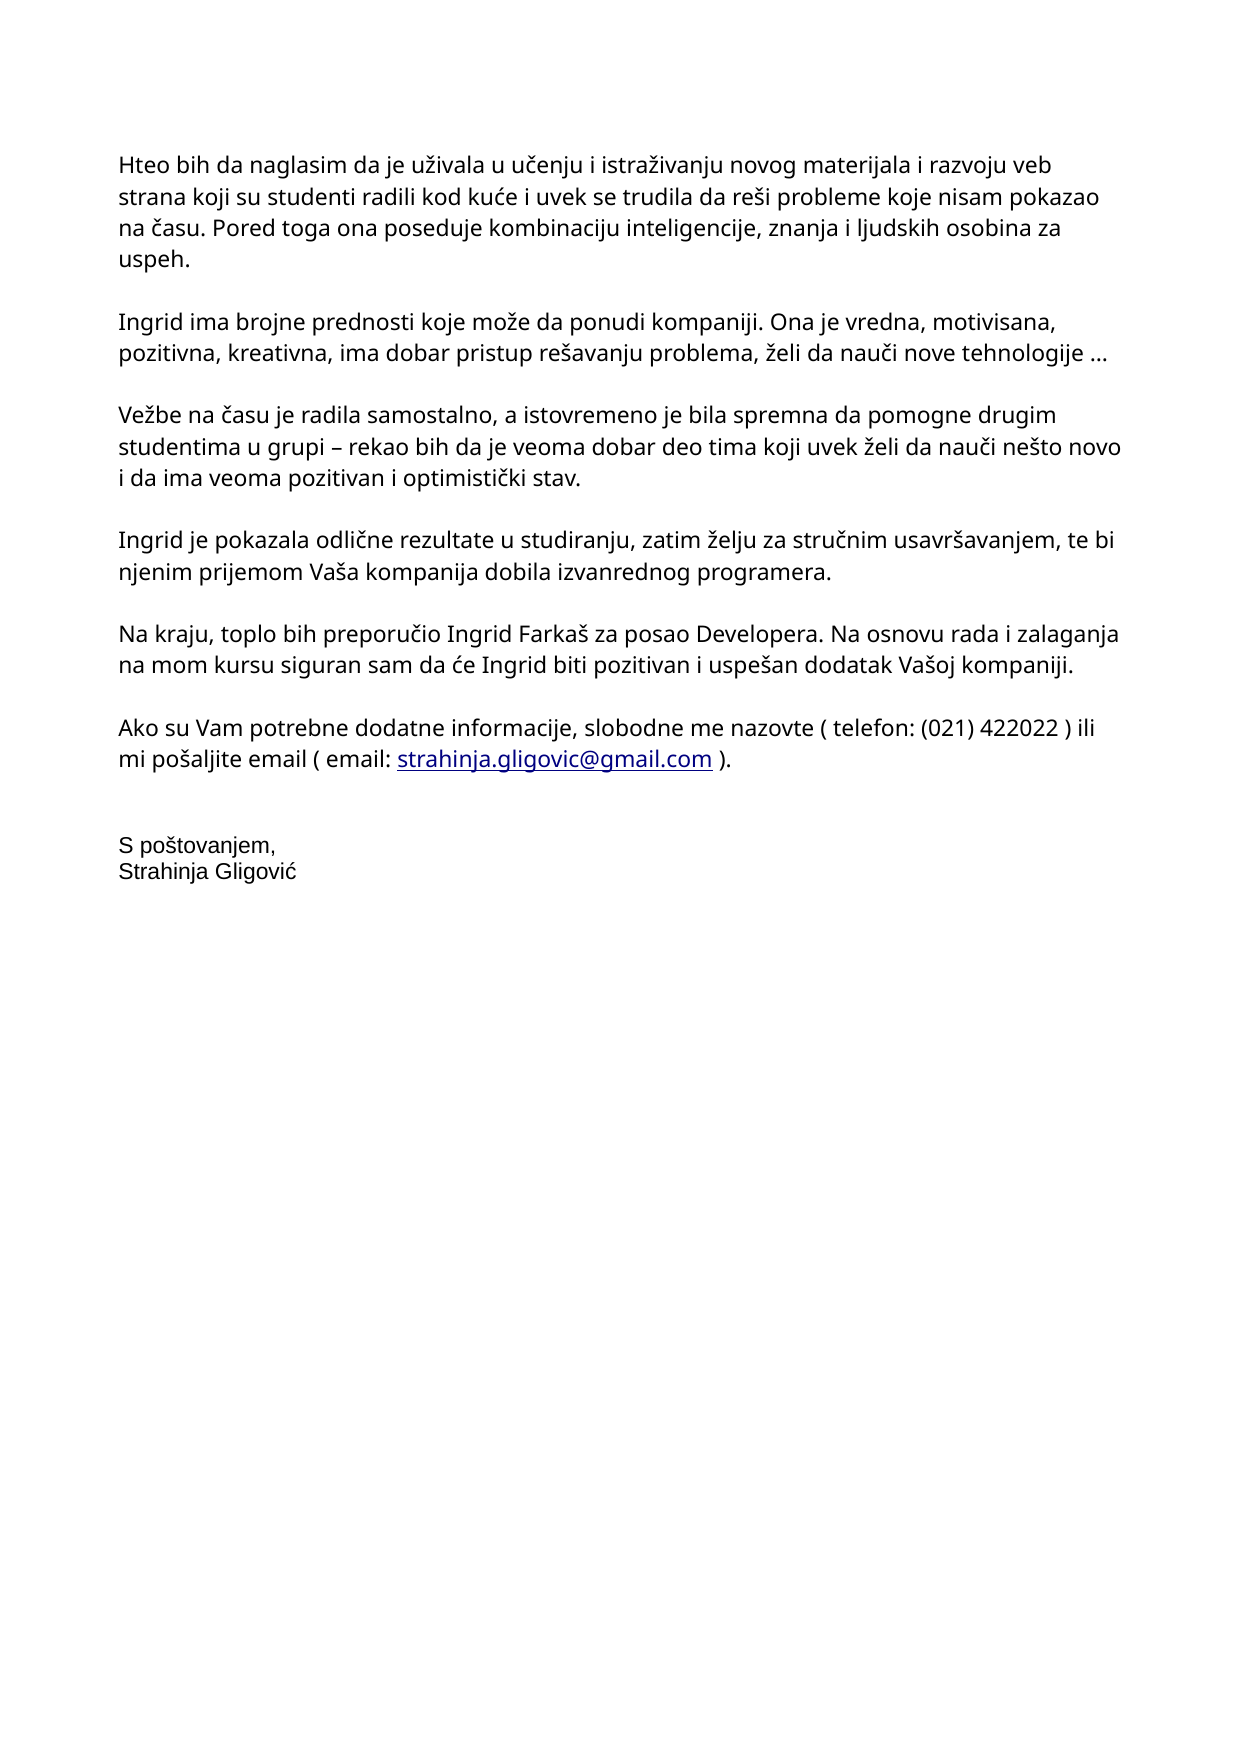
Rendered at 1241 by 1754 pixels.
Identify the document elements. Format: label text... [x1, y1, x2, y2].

text Ako su Vam potrebne dodatne informacije, slobodne me nazovte ( telefon: (021) 422022 ) ili mi pošaljite email ( email: strahinja.gligovic@gmail.com ). [118, 712, 1122, 774]
text Na kraju, toplo bih preporučio Ingrid Farkaš za posao Developera. Na osnovu rada i zalaganja na mom kursu siguran sam da će Ingrid biti pozitivan i uspešan dodatak Vašoj kompaniji. [118, 618, 1122, 681]
text Vežbe na času je radila samostalno, a istovremeno je bila spremna da pomogne drugim studentima u grupi – rekao bih da je veoma dobar deo tima koji uvek želi da nauči nešto novo i da ima veoma pozitivan i optimistički stav. [118, 399, 1122, 493]
text Ingrid ima brojne prednosti koje može da ponudi kompaniji. Ona je vredna, motivisana, pozitivna, kreativna, ima dobar pristup rešavanju problema, želi da nauči nove tehnologije … [118, 306, 1122, 368]
text S poštovanjem, [118, 832, 1122, 858]
text Hteo bih da naglasim da je uživala u učenju i istraživanju novog materijala i razvoju veb strana koji su studenti radili kod kuće i uvek se trudila da reši probleme koje nisam pokazao na času. Pored toga ona poseduje kombinaciju inteligencije, znanja i ljudskih osobina za uspeh. [118, 149, 1122, 274]
text Strahinja Gligović [118, 858, 1122, 884]
text Ingrid je pokazala odlične rezultate u studiranju, zatim želju za stručnim usavršavanjem, te bi njenim prijemom Vaša kompanija dobila izvanrednog programera. [118, 524, 1122, 587]
